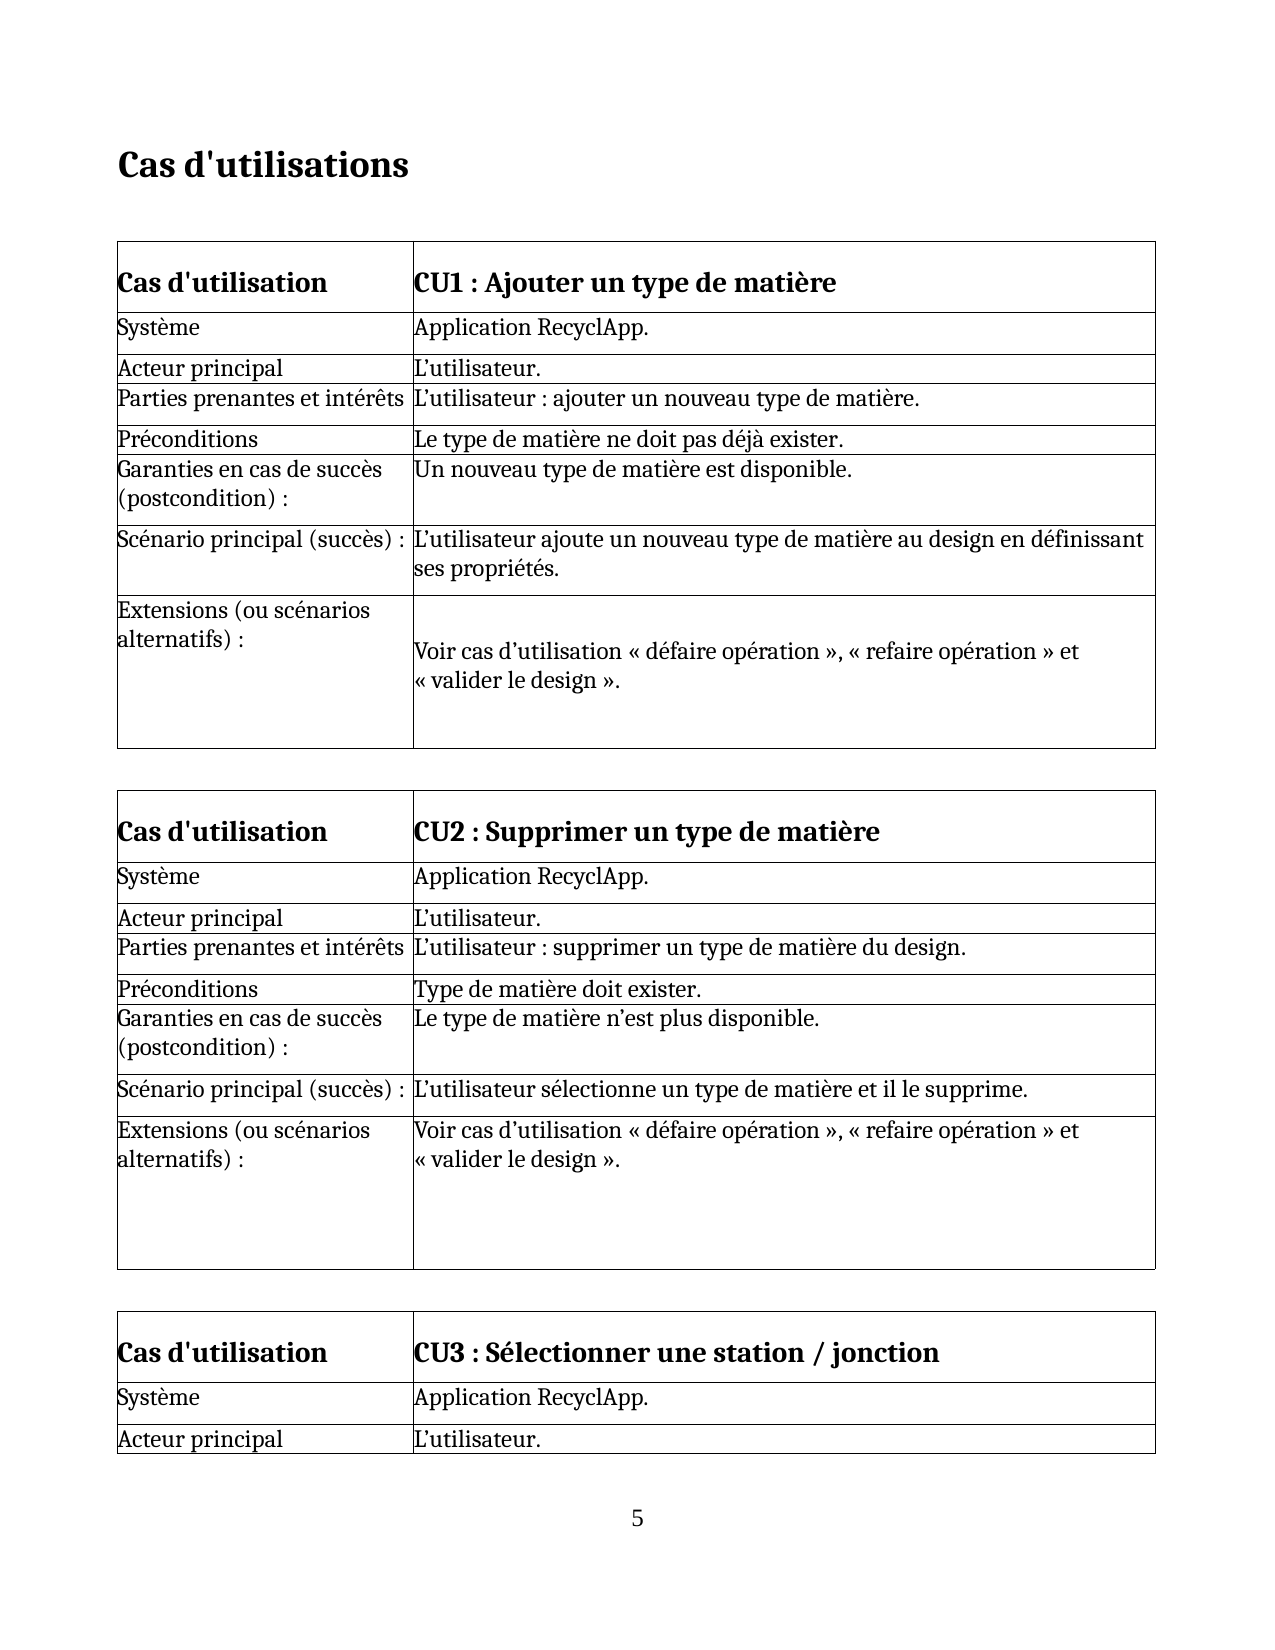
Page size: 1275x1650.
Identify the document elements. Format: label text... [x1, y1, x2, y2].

table_header CU3 : Sélectionner une station / jonction [414, 1312, 1155, 1382]
subtitle Cas d'utilisations [118, 143, 1157, 187]
table_cell Préconditions [118, 975, 413, 1004]
table_cell Le type de matière ne doit pas déjà exister. [414, 426, 1155, 454]
table_cell Parties prenantes et intérêts [118, 934, 413, 974]
table_cell Application RecyclApp. [414, 1383, 1155, 1424]
table_cell Système [118, 1383, 413, 1424]
table_cell Préconditions [118, 426, 413, 454]
table_cell L’utilisateur ajoute un nouveau type de matière au design en définissant ses propriétés. [414, 526, 1155, 595]
table_cell Un nouveau type de matière est disponible. [414, 455, 1155, 525]
table_cell Acteur principal [118, 355, 413, 383]
table_cell Acteur principal [118, 1425, 413, 1453]
table_cell Scénario principal (succès) : [118, 1075, 413, 1116]
table_cell Voir cas d’utilisation « défaire opération », « refaire opération » et « valider le design ». [414, 1117, 1155, 1269]
table_cell L’utilisateur : supprimer un type de matière du design. [414, 934, 1155, 974]
table_cell L’utilisateur sélectionne un type de matière et il le supprime. [414, 1075, 1155, 1116]
table_cell Parties prenantes et intérêts [118, 384, 413, 425]
table_cell Extensions (ou scénarios alternatifs) : [118, 1117, 413, 1269]
table_cell Application RecyclApp. [414, 313, 1155, 354]
table_cell Extensions (ou scénarios alternatifs) : [118, 596, 413, 748]
table_cell L’utilisateur : ajouter un nouveau type de matière. [414, 384, 1155, 425]
table_header CU2 : Supprimer un type de matière [414, 791, 1155, 862]
table_header Cas d'utilisation [118, 791, 413, 862]
table_cell L’utilisateur. [414, 904, 1155, 933]
table_cell Garanties en cas de succès (postcondition) : [118, 1005, 413, 1074]
table_cell Scénario principal (succès) : [118, 526, 413, 595]
table_cell Garanties en cas de succès (postcondition) : [118, 455, 413, 525]
table_cell Le type de matière n’est plus disponible. [414, 1005, 1155, 1074]
table_header Cas d'utilisation [118, 242, 413, 312]
table_cell Système [118, 863, 413, 903]
table_cell Application RecyclApp. [414, 863, 1155, 903]
table_cell Acteur principal [118, 904, 413, 933]
table_cell Système [118, 313, 413, 354]
table_cell L’utilisateur. [414, 1425, 1155, 1453]
table_cell Voir cas d’utilisation « défaire opération », « refaire opération » et « valider le design ». [414, 596, 1155, 748]
table_cell L’utilisateur. [414, 355, 1155, 383]
table_header CU1 : Ajouter un type de matière [414, 242, 1155, 312]
table_cell Type de matière doit exister. [414, 975, 1155, 1004]
table_header Cas d'utilisation [118, 1312, 413, 1382]
